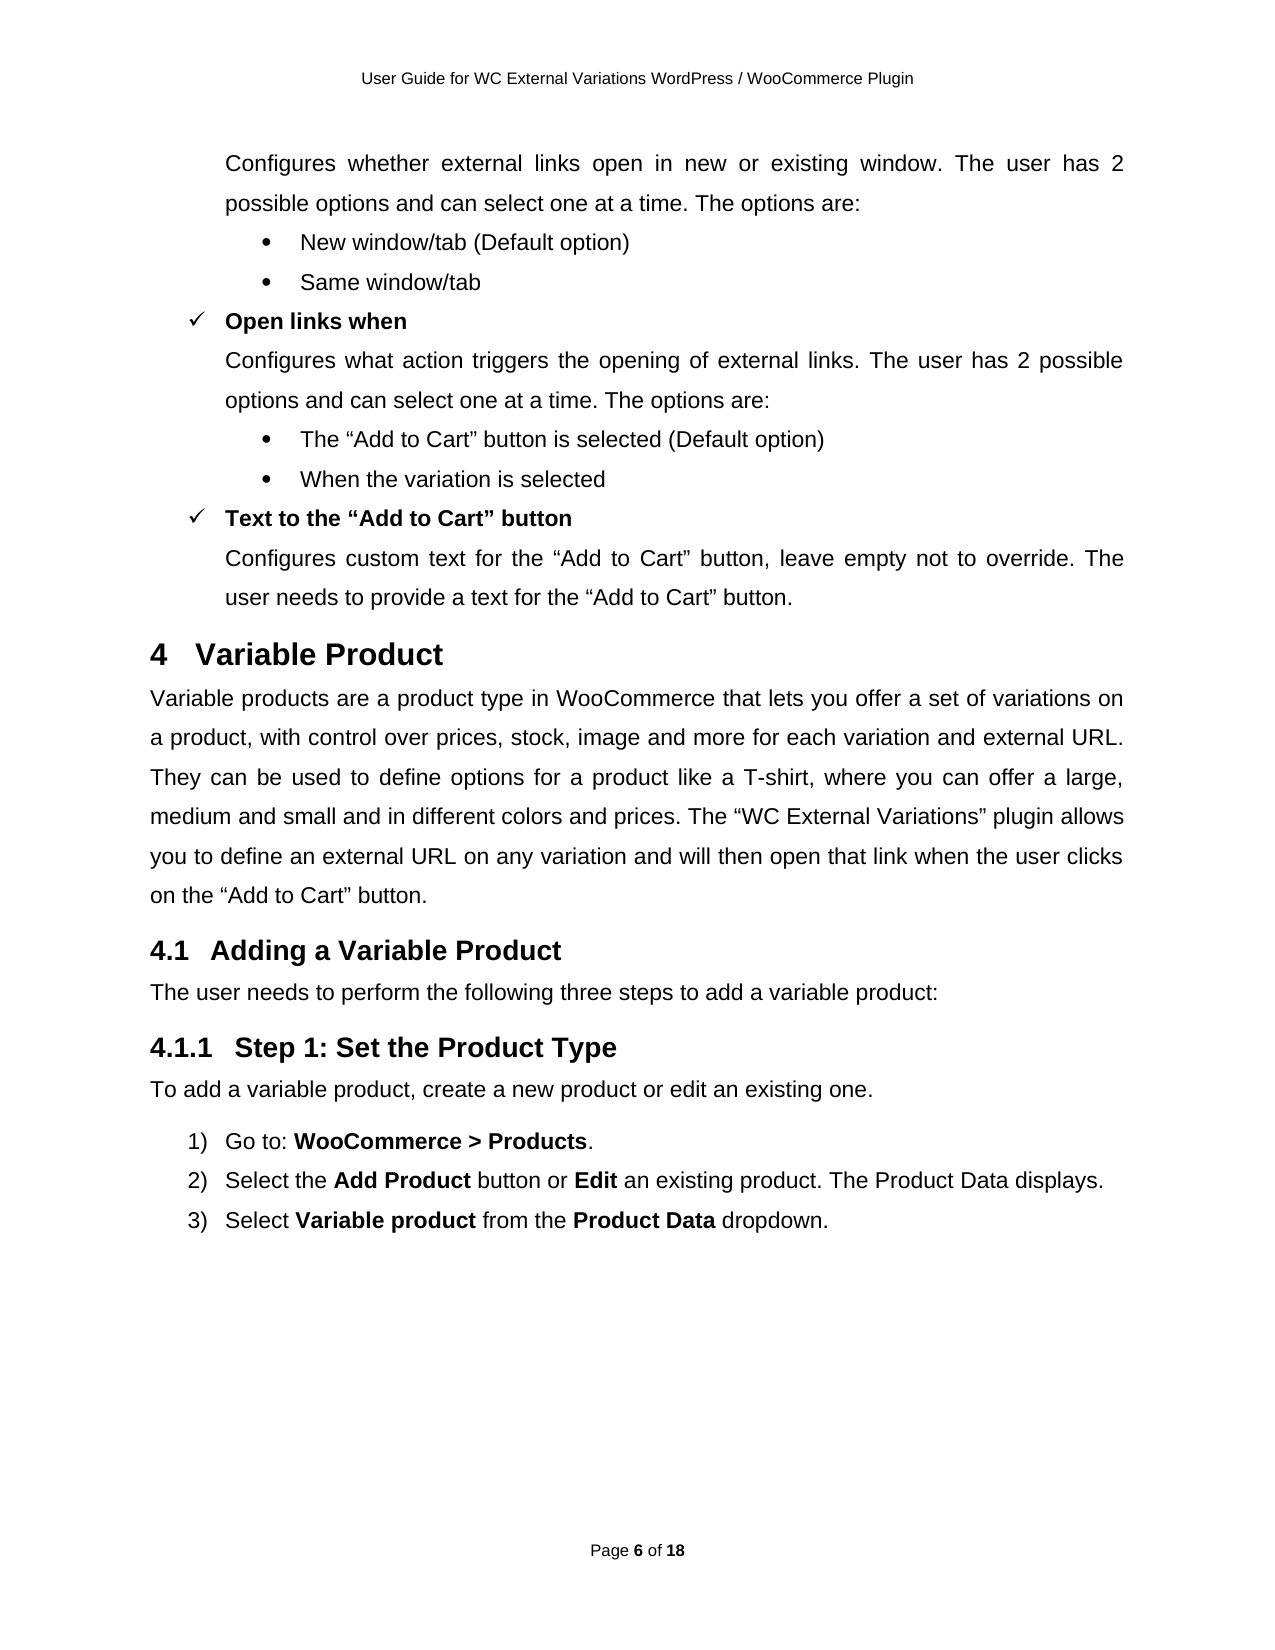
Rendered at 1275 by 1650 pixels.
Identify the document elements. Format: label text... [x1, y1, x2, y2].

list Text to the “Add to Cart” button [187, 505, 1125, 532]
list When the variation is selected [262, 466, 1125, 492]
text The user needs to perform the following three steps to add a variable product: [150, 979, 1125, 1005]
list The “Add to Cart” button is selected (Default option) [262, 426, 1125, 453]
subtitle Adding a Variable Product [150, 934, 1125, 966]
list Open links when [187, 308, 1125, 334]
list Select the Add Product button or Edit an existing product. The Product Data displays. [187, 1167, 1125, 1194]
list Same window/tab [262, 268, 1125, 295]
list Go to: WooCommerce > Products. [187, 1128, 1125, 1154]
list Configures what action triggers the opening of external links. The user has 2 possible options and can select one at a time. The options are: [225, 347, 1125, 413]
subtitle Step 1: Set the Product Type [150, 1031, 1125, 1063]
subtitle Variable Product [150, 636, 1125, 672]
list Configures custom text for the “Add to Cart” button, leave empty not to override. The user needs to provide a text for the “Add to Cart” button. [225, 545, 1125, 611]
text Variable products are a product type in WooCommerce that lets you offer a set of variations on a product, with control over prices, stock, image and more for each variation and external URL. They can be used to define options for a product like a T-shirt, where you can offer a large, medium and small and in different colors and prices. The “WC External Variations” plugin allows you to define an external URL on any variation and will then open that link when the user clicks on the “Add to Cart” button. [150, 685, 1125, 908]
list New window/tab (Default option) [262, 229, 1125, 255]
list Configures whether external links open in new or existing window. The user has 2 possible options and can select one at a time. The options are: [225, 150, 1125, 216]
list Select Variable product from the Product Data dropdown. [187, 1207, 1125, 1233]
text To add a variable product, create a new product or edit an existing one. [150, 1076, 1125, 1102]
